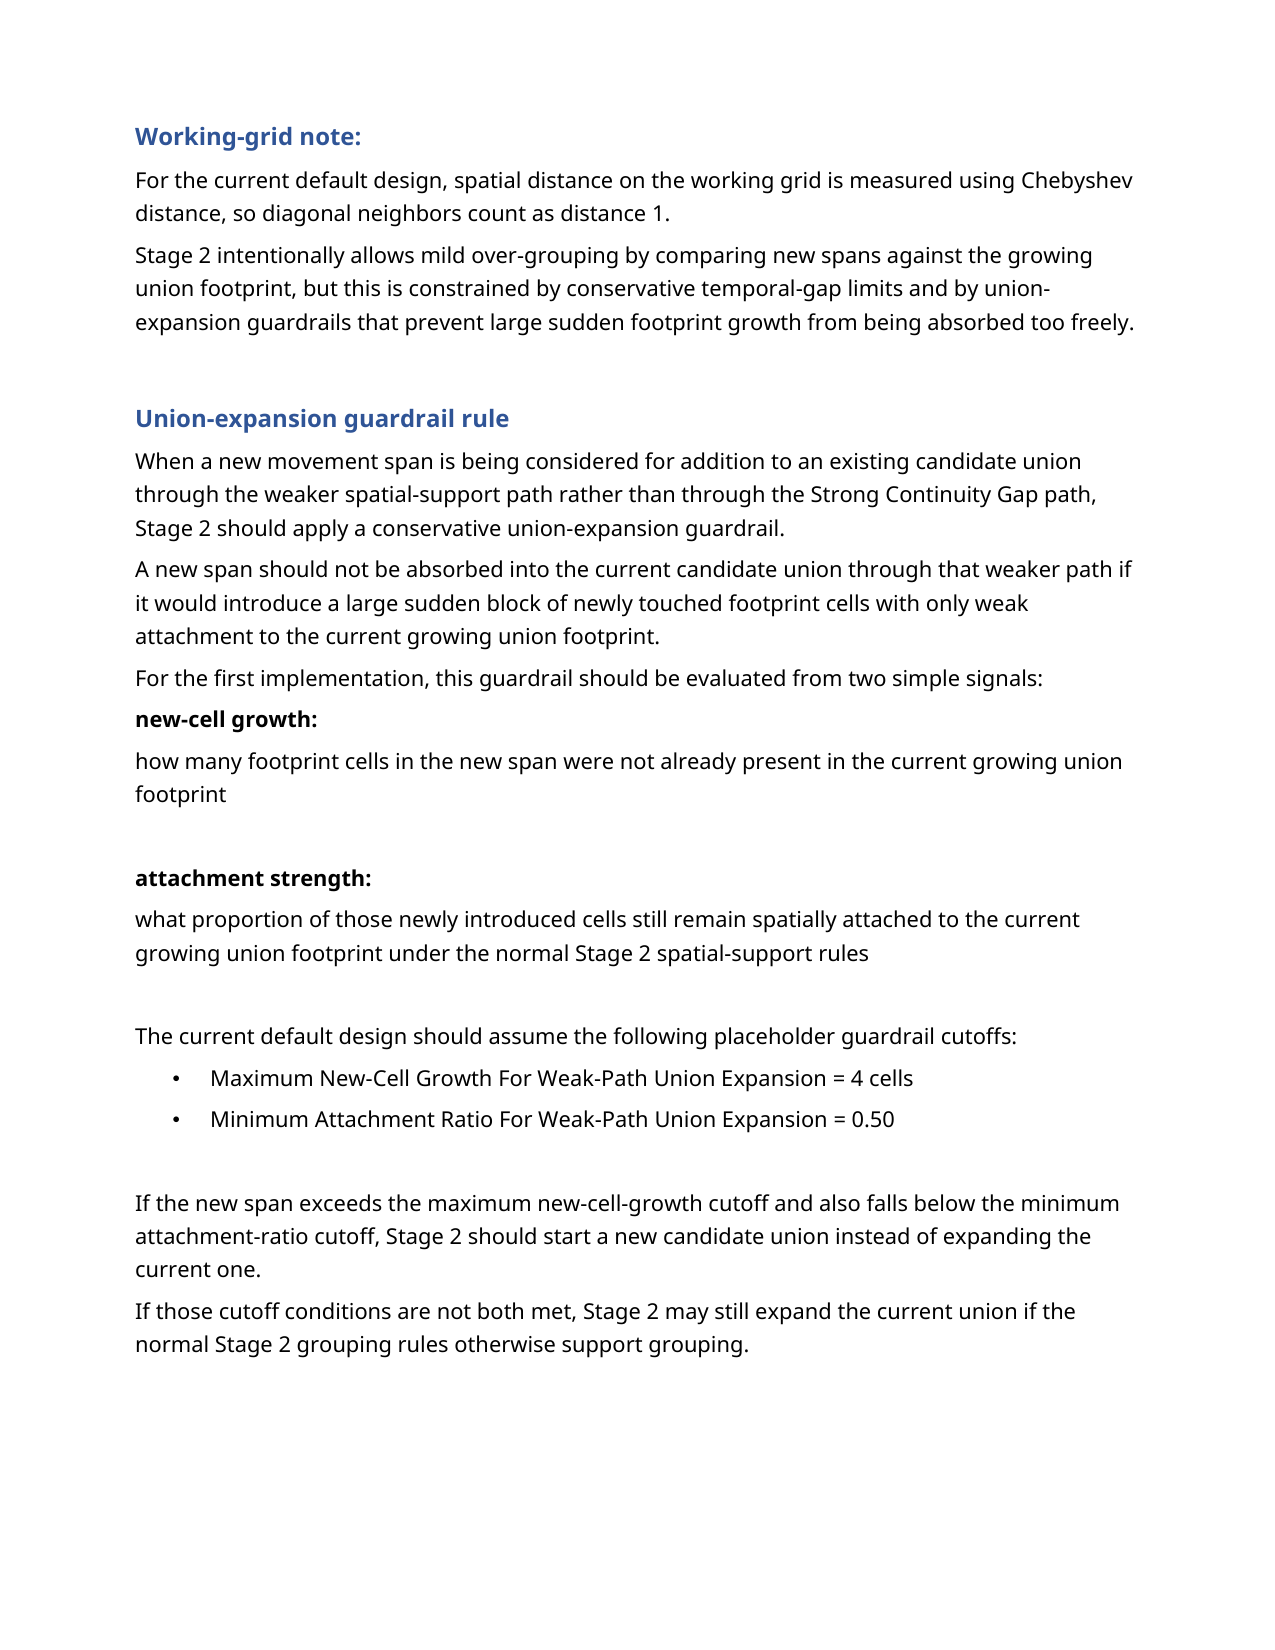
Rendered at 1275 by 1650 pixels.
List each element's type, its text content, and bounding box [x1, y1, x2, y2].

text If the new span exceeds the maximum new-cell-growth cutoff and also falls below the minimum attachment-ratio cutoff, Stage 2 should start a new candidate union instead of expanding the current one. [135, 1187, 1140, 1284]
text new-cell growth: [135, 704, 1140, 734]
text how many footprint cells in the new span were not already present in the current growing union footprint [135, 746, 1140, 809]
text attachment strength: [135, 862, 1140, 892]
list Maximum New-Cell Growth For Weak-Path Union Expansion = 4 cells [172, 1062, 1140, 1092]
list Minimum Attachment Ratio For Weak-Path Union Expansion = 0.50 [172, 1104, 1140, 1134]
text For the current default design, spatial distance on the working grid is measured using Chebyshev distance, so diagonal neighbors count as distance 1. [135, 165, 1140, 228]
text If those cutoff conditions are not both met, Stage 2 may still expand the current union if the normal Stage 2 grouping rules otherwise support grouping. [135, 1296, 1140, 1359]
text When a new movement span is being considered for addition to an existing candidate union through the weaker spatial-support path rather than through the Strong Continuity Gap path, Stage 2 should apply a conservative union-expansion guardrail. [135, 446, 1140, 542]
text For the first implementation, this guardrail should be evaluated from two simple signals: [135, 662, 1140, 692]
text what proportion of those newly introduced cells still remain spatially attached to the current growing union footprint under the normal Stage 2 spatial-support rules [135, 904, 1140, 967]
subtitle Union-expansion guardrail rule [135, 402, 1140, 435]
text A new span should not be absorbed into the current candidate union through that weaker path if it would introduce a large sudden block of newly touched footprint cells with only weak attachment to the current growing union footprint. [135, 554, 1140, 651]
text Working-grid note: [135, 120, 1140, 153]
text The current default design should assume the following placeholder guardrail cutoffs: [135, 1021, 1140, 1051]
text Stage 2 intentionally allows mild over-grouping by comparing new spans against the growing union footprint, but this is constrained by conservative temporal-gap limits and by union-expansion guardrails that prevent large sudden footprint growth from being absorbed too freely. [135, 240, 1140, 336]
